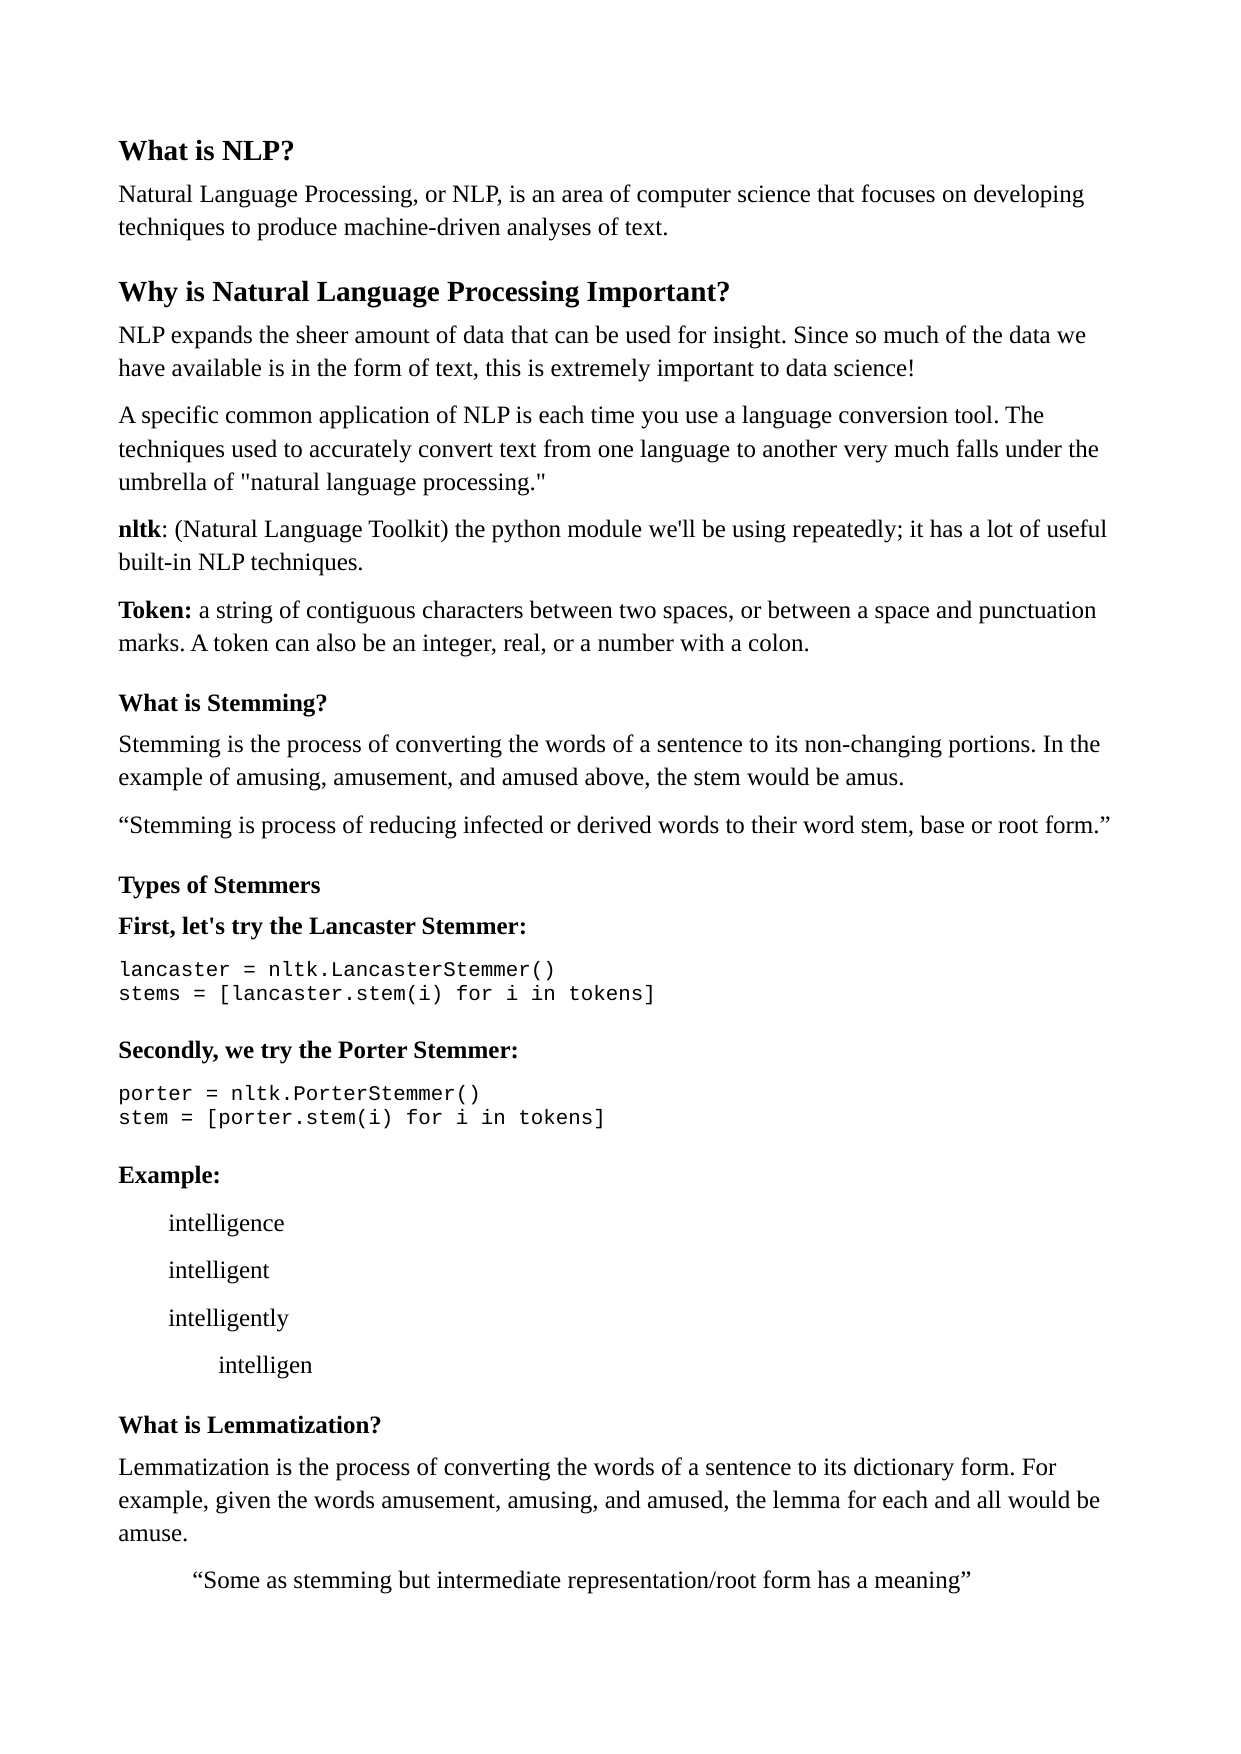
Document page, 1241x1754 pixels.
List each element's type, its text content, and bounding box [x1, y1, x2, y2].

text porter = nltk.PorterStemmer() [118, 1083, 1122, 1107]
text Secondly, we try the Porter Stemmer: [118, 1036, 1122, 1064]
text intelligently [118, 1303, 1122, 1332]
text stem = [porter.stem(i) for i in tokens] [118, 1107, 1122, 1131]
text Token: a string of contiguous characters between two spaces, or between a space and punctuation marks. A token can also be an integer, real, or a number with a colon. [118, 595, 1122, 657]
subtitle What is Stemming? [118, 688, 1122, 717]
text nltk: (Natural Language Toolkit) the python module we'll be using repeatedly; it has a lot of useful built-in NLP techniques. [118, 514, 1122, 576]
text First, let's try the Lancaster Stemmer: [118, 911, 1122, 940]
text Natural Language Processing, or NLP, is an area of computer science that focuses on developing techniques to produce machine-driven analyses of text. [118, 179, 1122, 241]
text intelligen [118, 1350, 1122, 1379]
text lancaster = nltk.LancasterStemmer() [118, 959, 1122, 982]
subtitle What is NLP? [118, 133, 1122, 166]
text Example: [118, 1160, 1122, 1189]
subtitle Why is Natural Language Processing Important? [118, 274, 1122, 307]
text intelligence [118, 1208, 1122, 1236]
text A specific common application of NLP is each time you use a language conversion tool. The techniques used to accurately convert text from one language to another very much falls under the umbrella of "natural language processing." [118, 401, 1122, 495]
text Stemming is the process of converting the words of a sentence to its non-changing portions. In the example of amusing, amusement, and amused above, the stem would be amus. [118, 729, 1122, 791]
text intelligent [118, 1255, 1122, 1284]
text “Stemming is process of reducing infected or derived words to their word stem, base or root form.” [118, 810, 1122, 839]
text “Some as stemming but intermediate representation/root form has a meaning” [118, 1565, 1122, 1594]
subtitle What is Lemmatization? [118, 1411, 1122, 1439]
text NLP expands the sheer amount of data that can be used for insight. Since so much of the data we have available is in the form of text, this is extremely important to data science! [118, 320, 1122, 382]
text stems = [lancaster.stem(i) for i in tokens] [118, 982, 1122, 1006]
subtitle Types of Stemmers [118, 870, 1122, 899]
text Lemmatization is the process of converting the words of a sentence to its dictionary form. For example, given the words amusement, amusing, and amused, the lemma for each and all would be amuse. [118, 1452, 1122, 1547]
